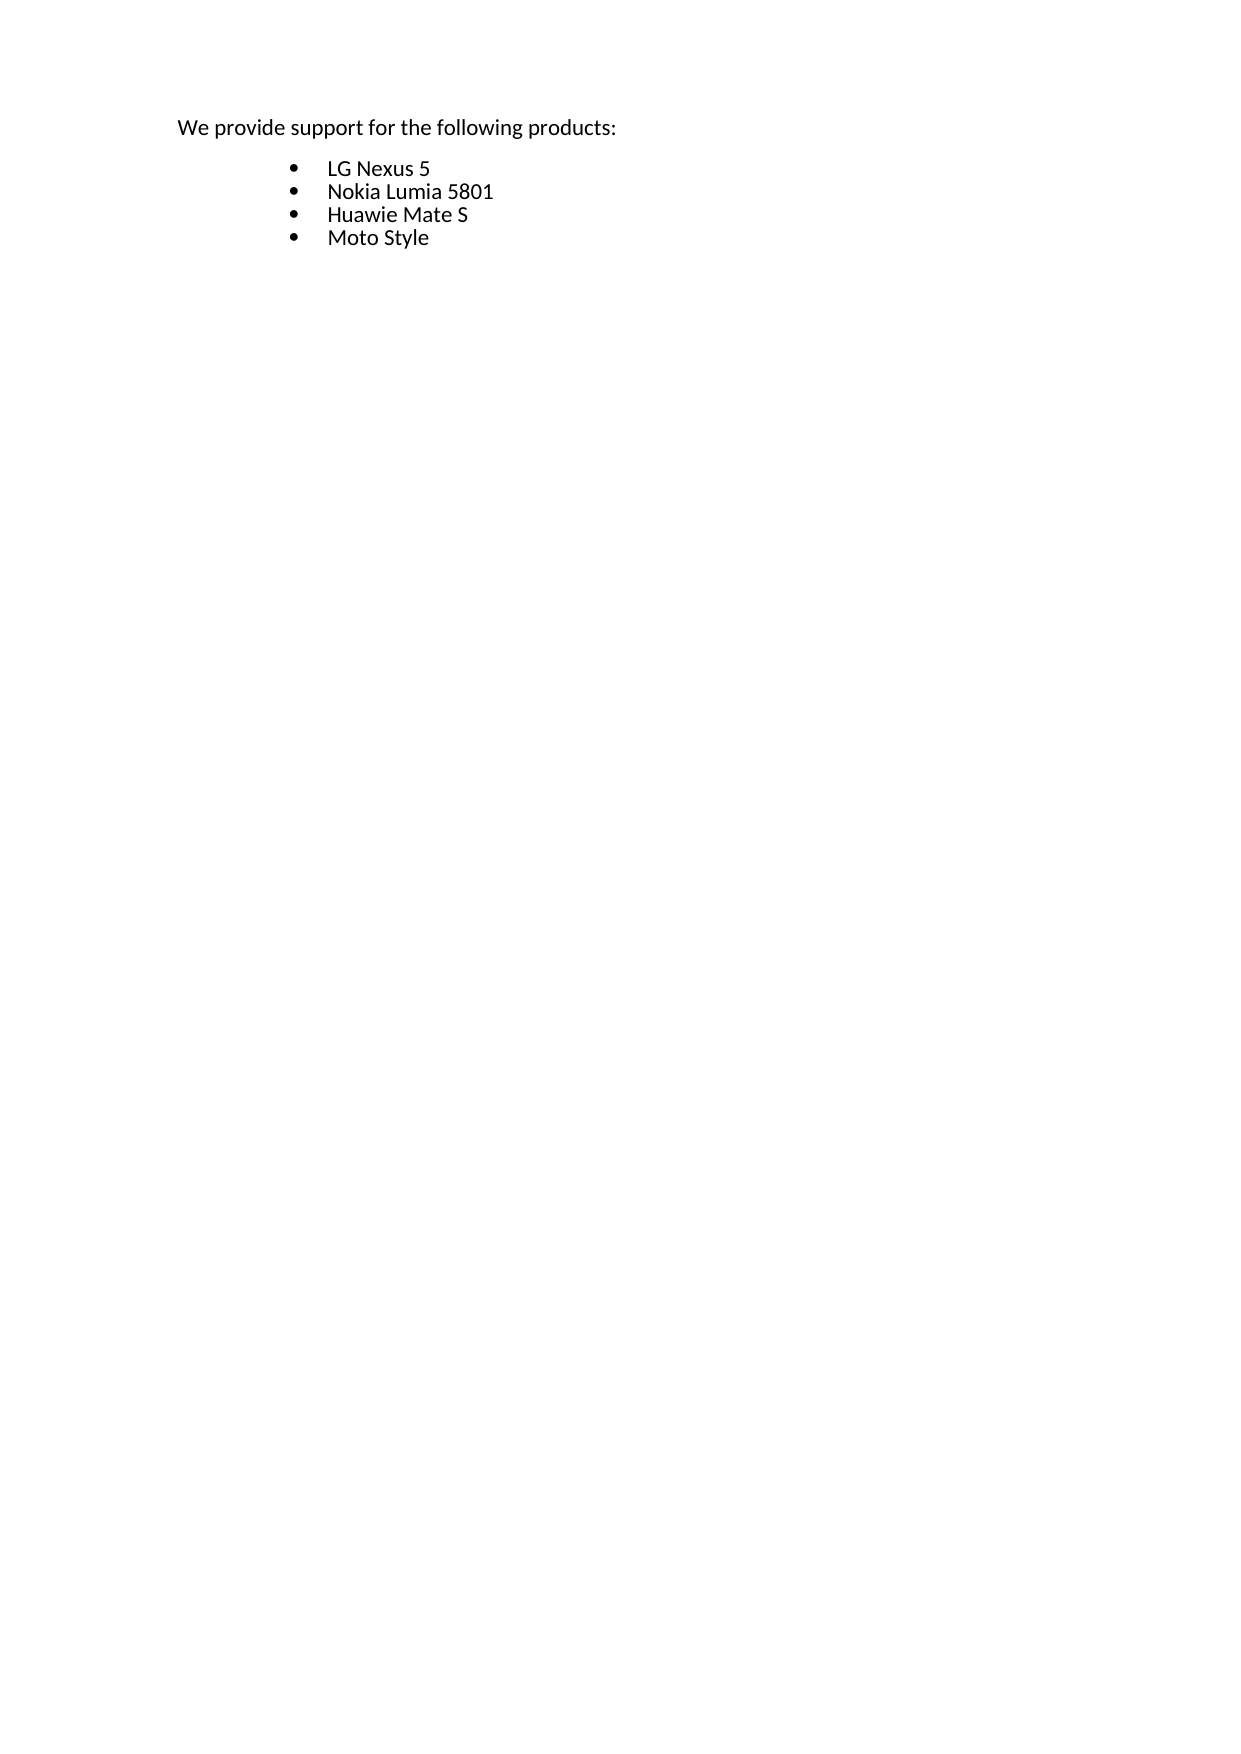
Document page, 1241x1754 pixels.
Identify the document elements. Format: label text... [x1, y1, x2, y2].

list Huawie Mate S [290, 205, 1152, 228]
list Moto Style [290, 228, 1152, 251]
list LG Nexus 5 [290, 159, 1152, 182]
text We provide support for the following products: [177, 118, 1152, 141]
list Nokia Lumia 5801 [290, 182, 1152, 205]
